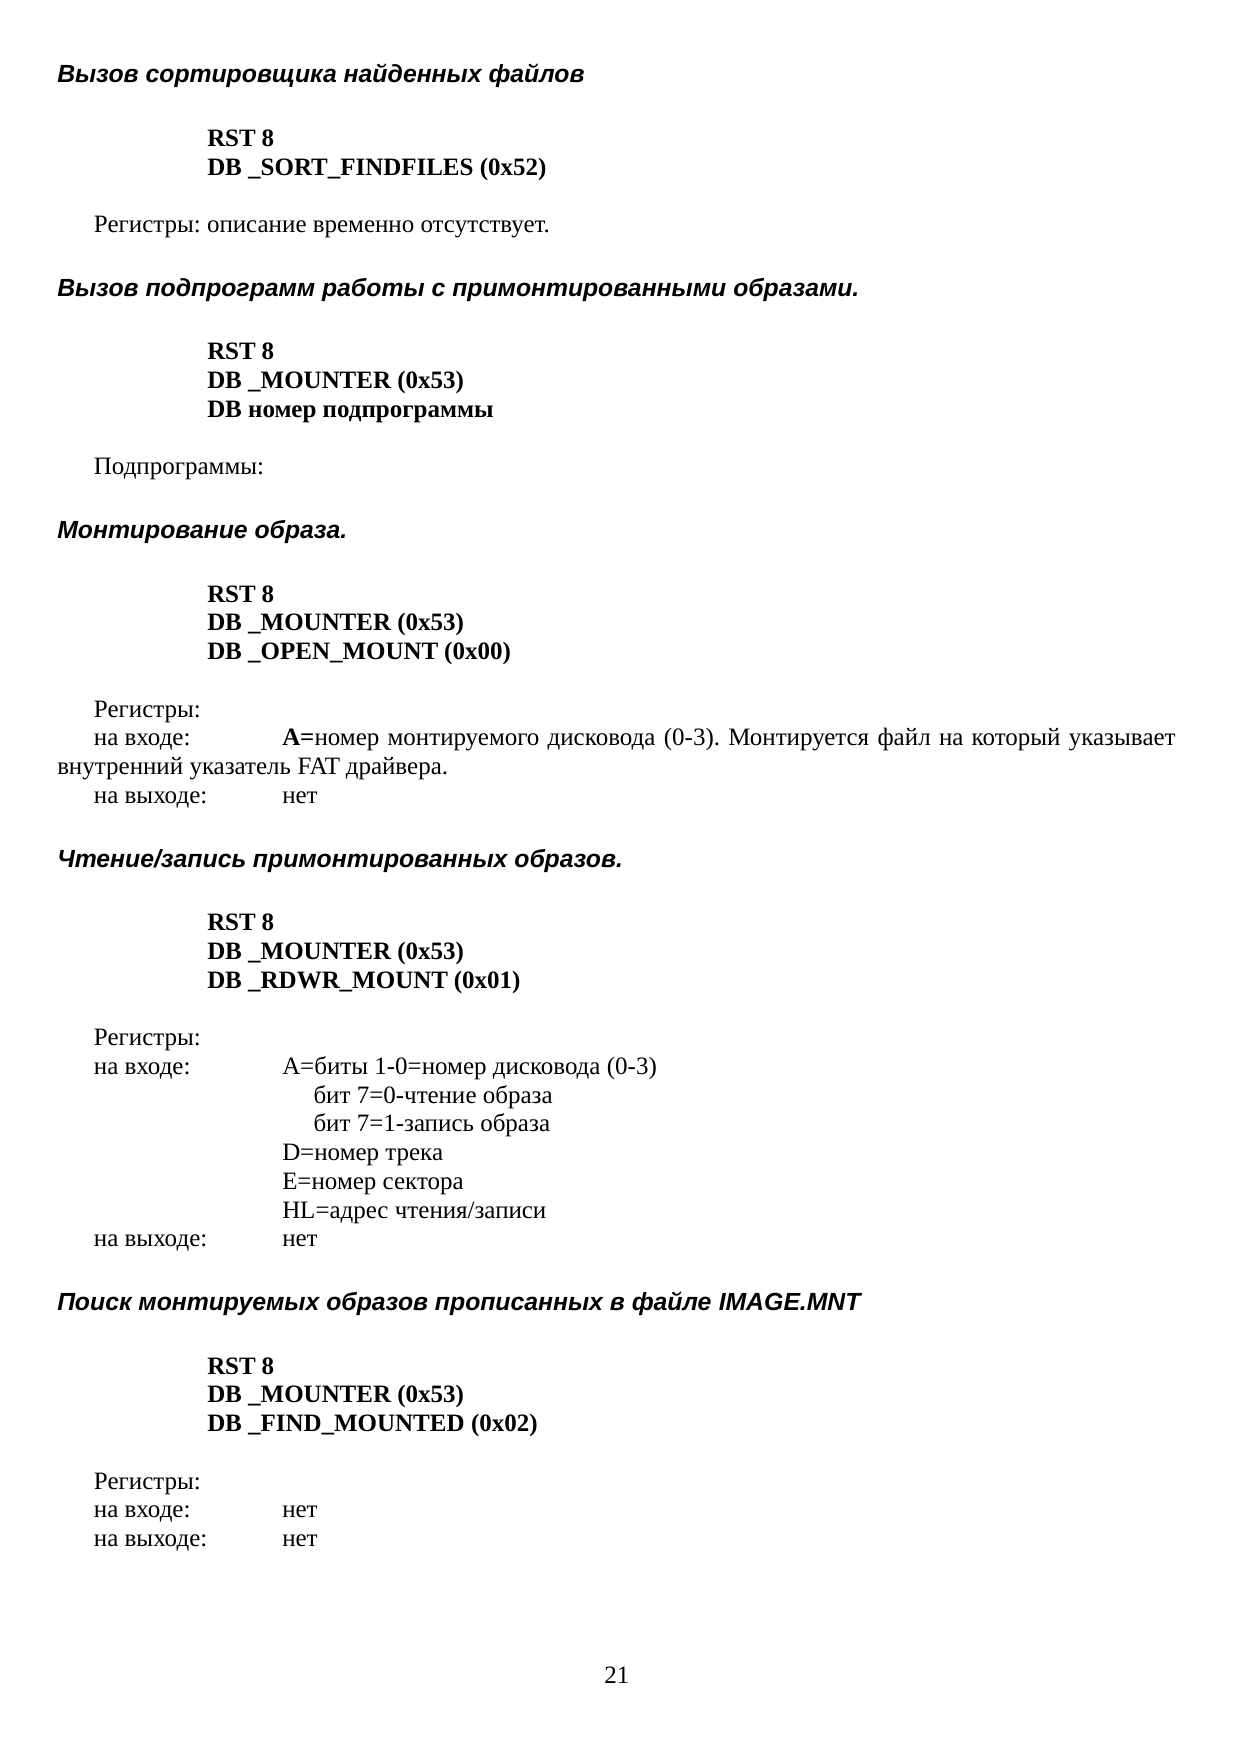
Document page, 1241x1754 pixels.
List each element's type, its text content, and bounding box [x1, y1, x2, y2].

text DB _MOUNTER (0x53) [57, 365, 1176, 394]
text RST 8 [57, 579, 1176, 607]
text на входе: нет [57, 1494, 1176, 1523]
text на выходе: нет [57, 780, 1176, 809]
subtitle Вызов сортировщика найденных файлов [57, 59, 1176, 88]
text HL=адрес чтения/записи [57, 1195, 1176, 1223]
subtitle Поиск монтируемых образов прописанных в файле IMAGE.MNT [57, 1287, 1176, 1316]
text D=номер трека [57, 1137, 1176, 1166]
text DB _MOUNTER (0x53) [57, 607, 1176, 636]
text DB _SORT_FINDFILES (0x52) [57, 152, 1176, 180]
text DB _FIND_MOUNTED (0x02) [57, 1408, 1176, 1437]
text DB _MOUNTER (0x53) [57, 936, 1176, 965]
text на входе: A=номер монтируемого дисковода (0-3). Монтируется файл на который указывает внутренний указатель FAT драйвера. [57, 722, 1176, 780]
text на входе: A=биты 1-0=номер дисковода (0-3) [57, 1051, 1176, 1080]
text Регистры: [57, 1466, 1176, 1494]
text DB _MOUNTER (0x53) [57, 1379, 1176, 1408]
text Регистры: [57, 1022, 1176, 1051]
text Регистры: описание временно отсутствует. [57, 209, 1176, 238]
subtitle Монтирование образа. [57, 515, 1176, 544]
text RST 8 [57, 123, 1176, 152]
text E=номер сектора [57, 1166, 1176, 1195]
subtitle Чтение/запись примонтированных образов. [57, 844, 1176, 872]
text DB номер подпрограммы [57, 394, 1176, 423]
text RST 8 [57, 907, 1176, 936]
text Подпрограммы: [57, 451, 1176, 480]
text DB _RDWR_MOUNT (0x01) [57, 965, 1176, 993]
text DB _OPEN_MOUNT (0x00) [57, 636, 1176, 665]
text RST 8 [57, 1351, 1176, 1379]
text Регистры: [57, 694, 1176, 722]
text на выходе: нет [57, 1523, 1176, 1552]
text бит 7=1-запись образа [57, 1108, 1176, 1137]
subtitle Вызов подпрограмм работы с примонтированными образами. [57, 273, 1176, 301]
text бит 7=0-чтение образа [57, 1080, 1176, 1108]
text RST 8 [57, 336, 1176, 365]
text на выходе: нет [57, 1223, 1176, 1252]
